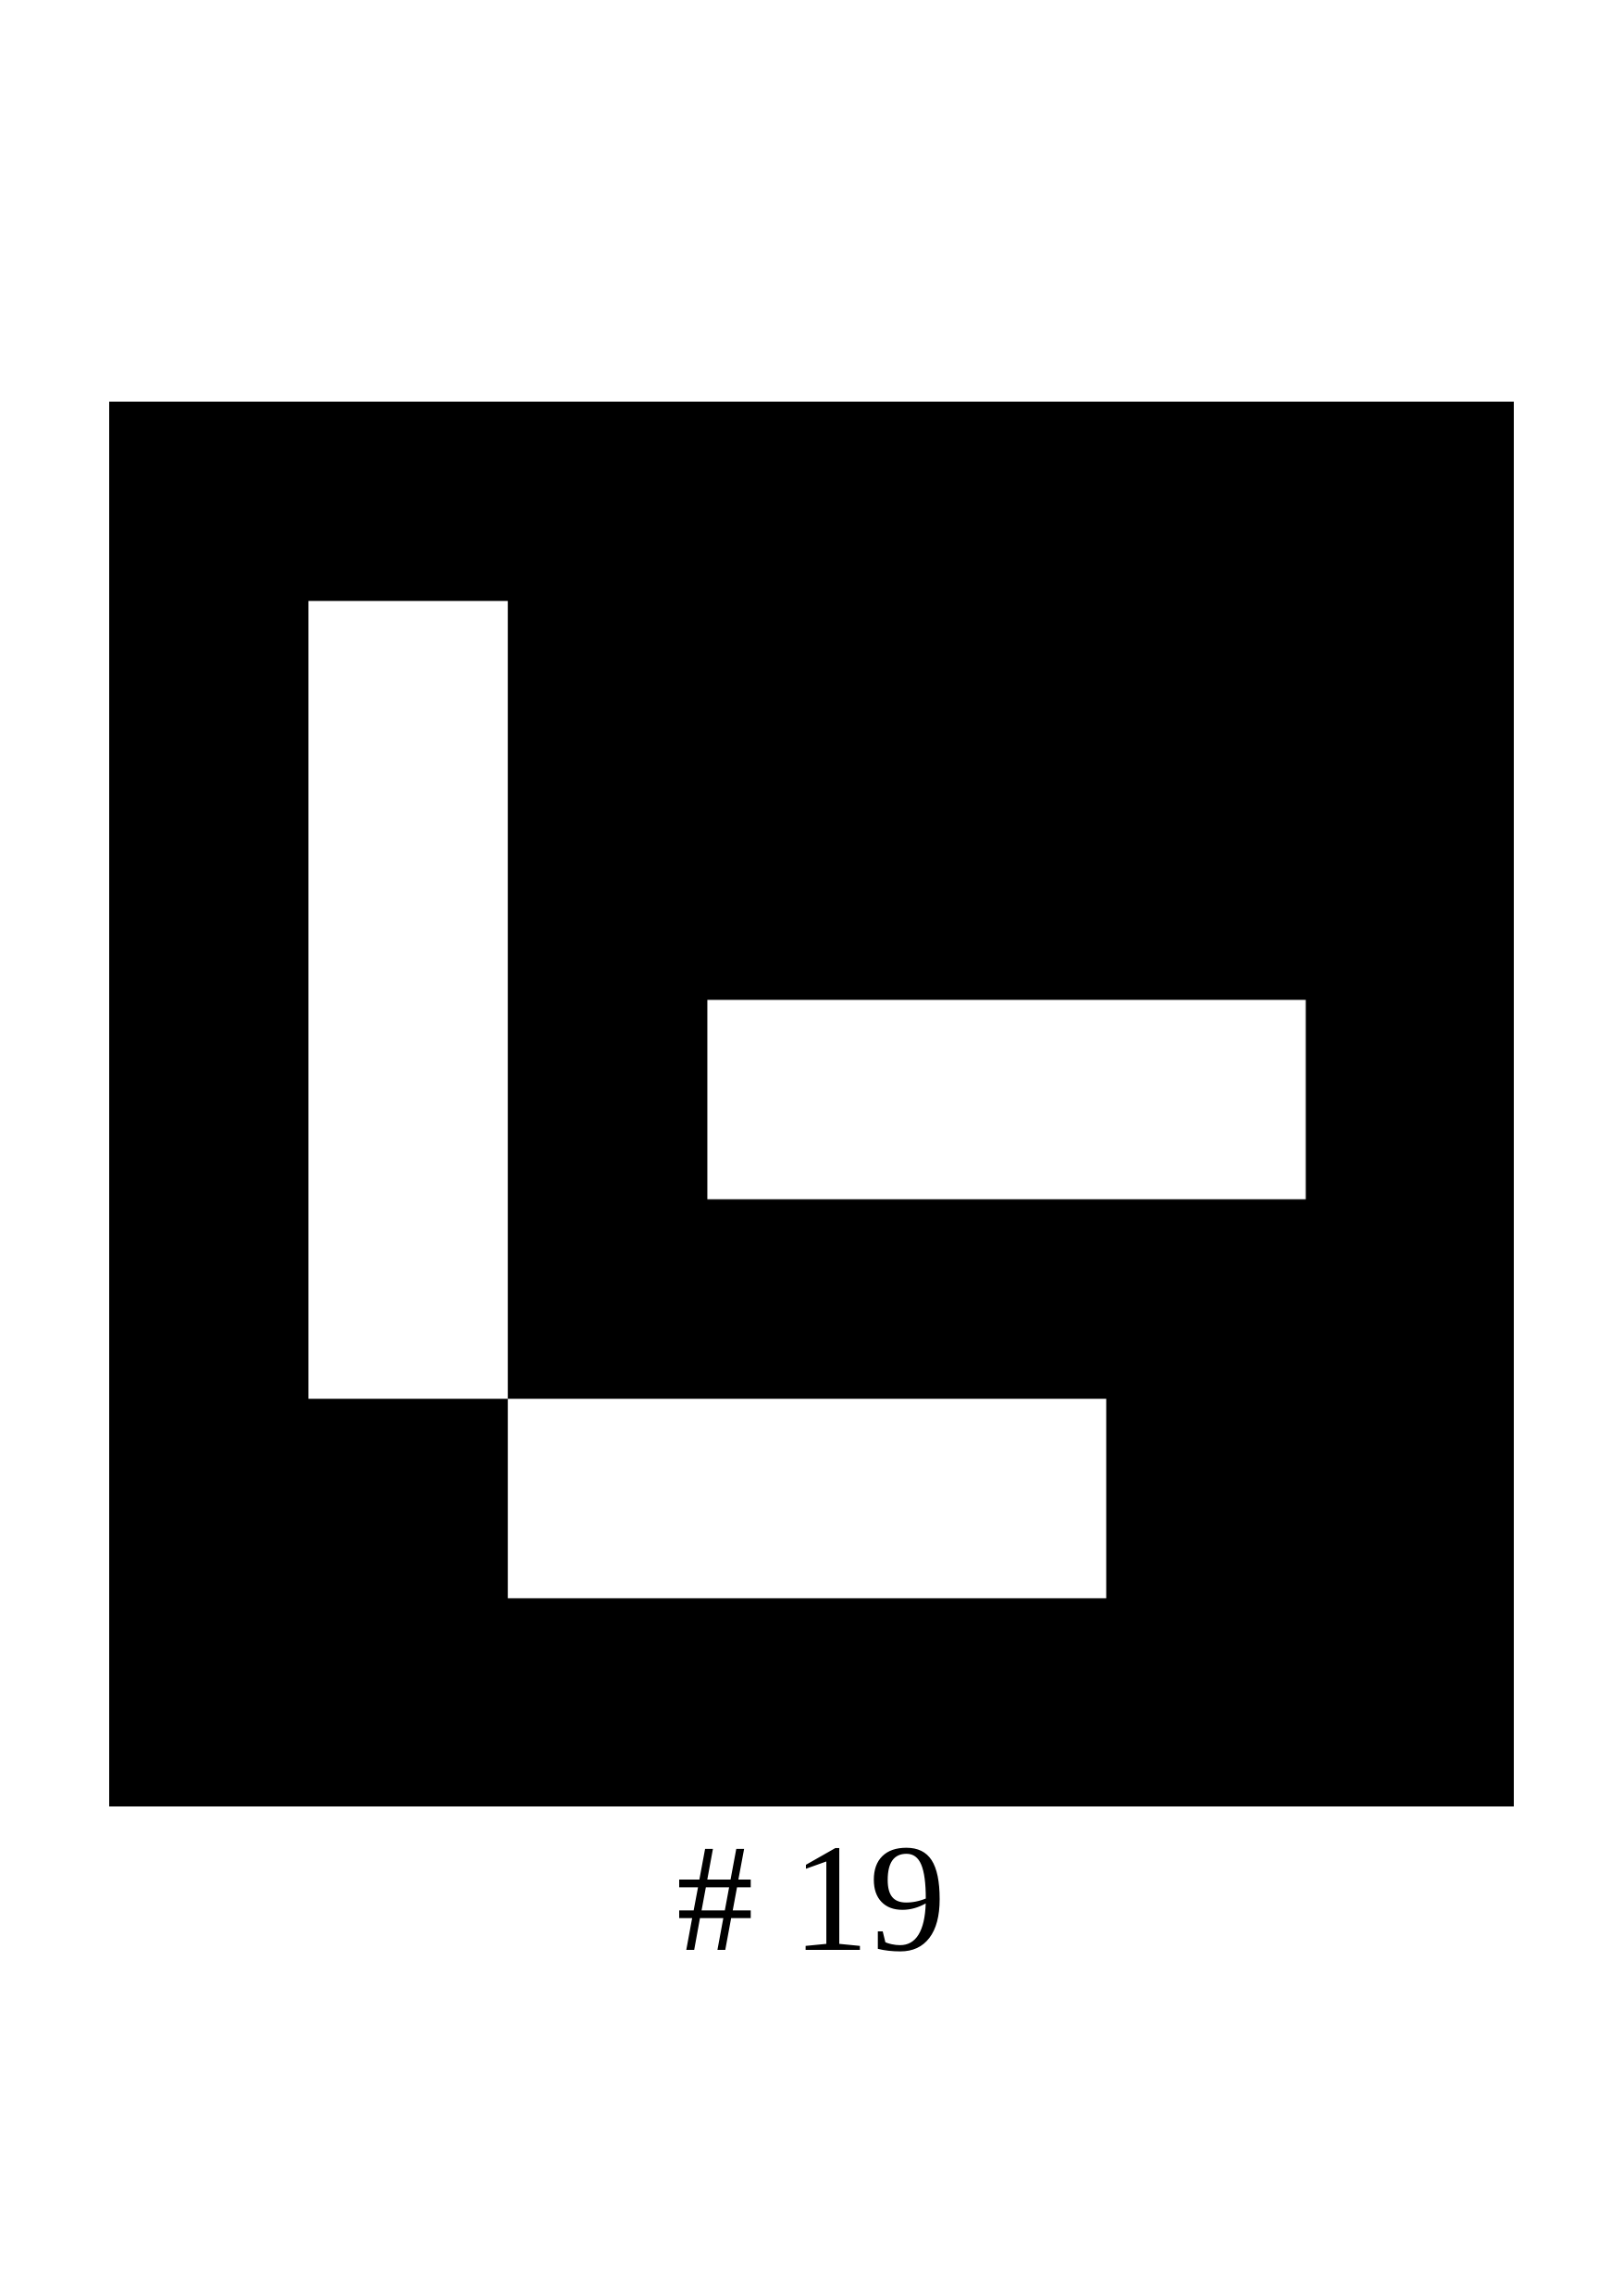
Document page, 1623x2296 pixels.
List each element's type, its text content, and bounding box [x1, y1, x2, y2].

text # 19 [109, 1806, 1514, 1984]
picture [109, 402, 1514, 1806]
